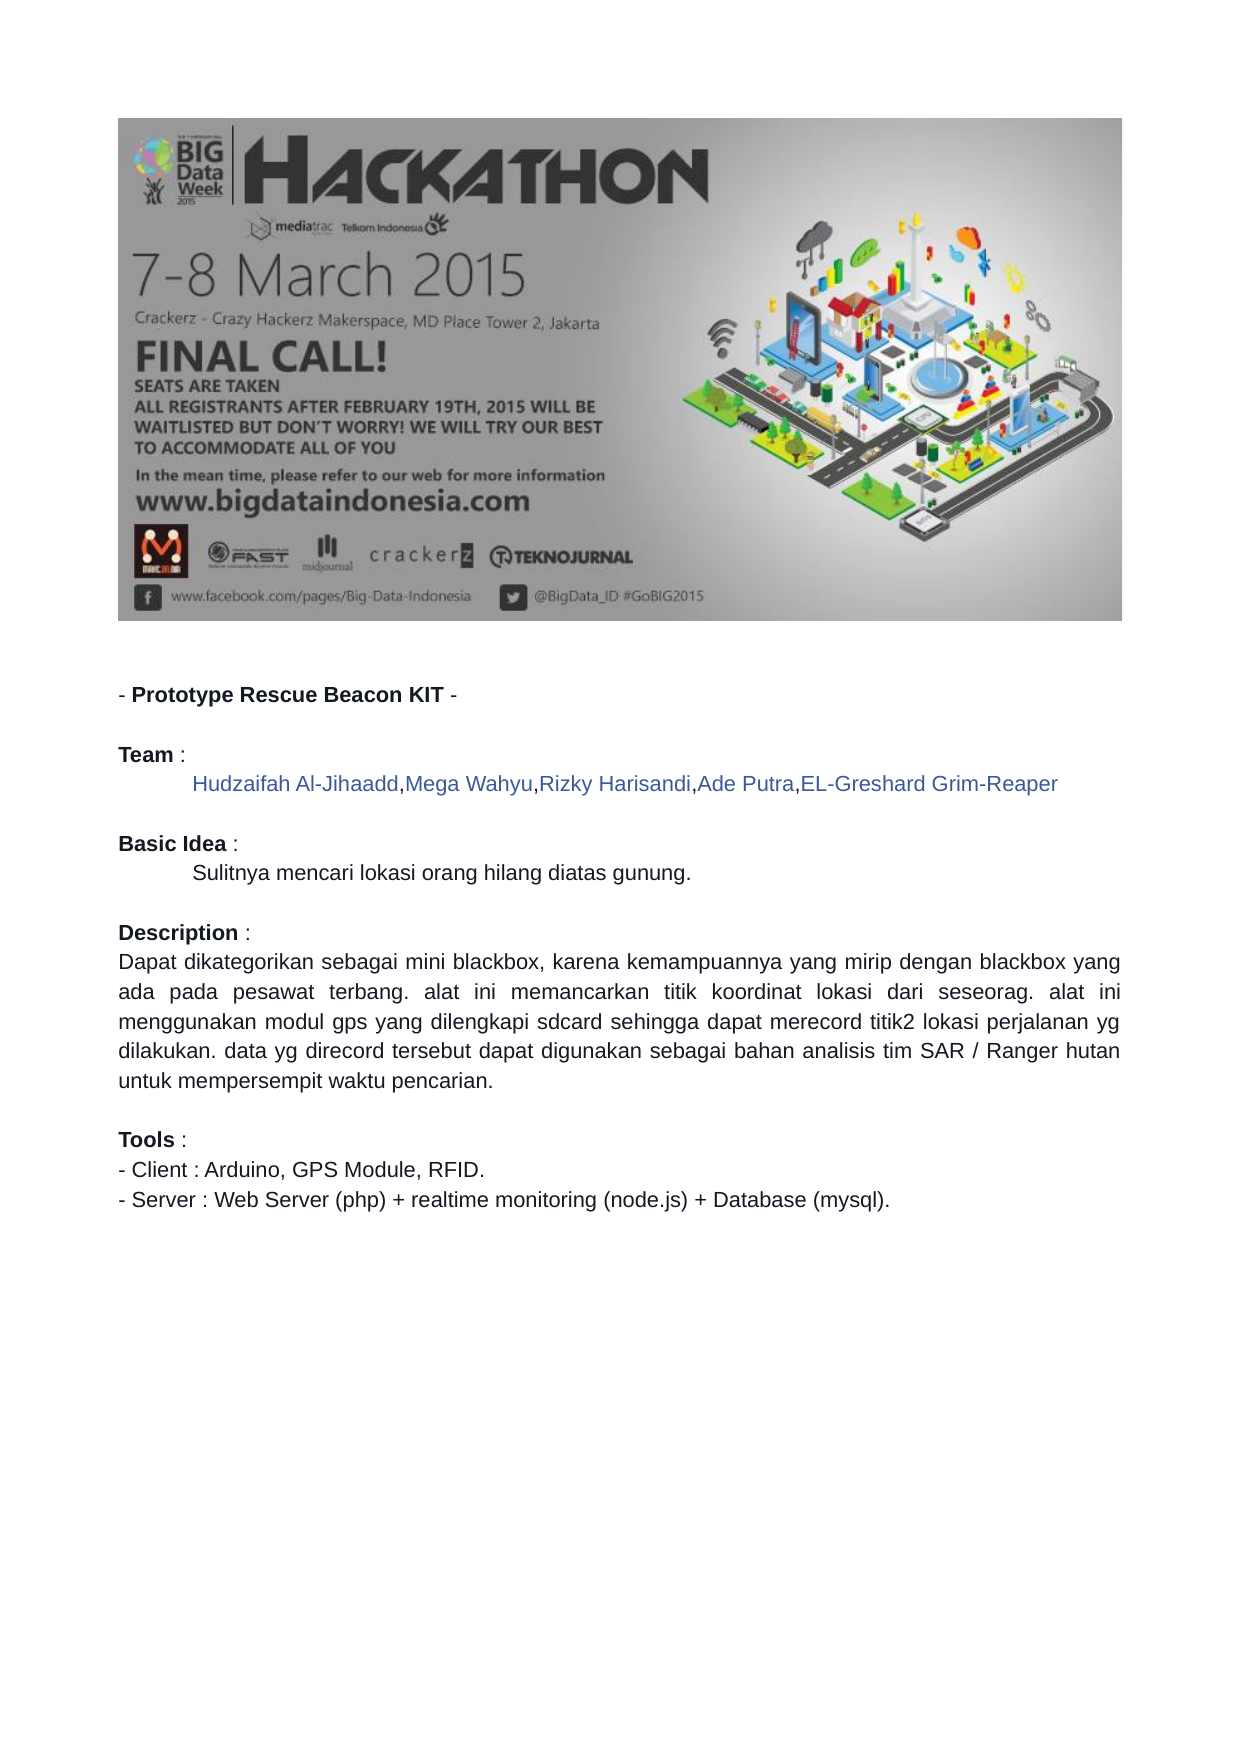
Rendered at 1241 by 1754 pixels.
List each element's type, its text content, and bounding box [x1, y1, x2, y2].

text Team : [118, 707, 1122, 767]
text Sulitnya mencari lokasi orang hilang diatas gunung. [118, 856, 1122, 885]
text Hudzaifah Al-Jihaadd,Mega Wahyu,Rizky Harisandi,Ade Putra,EL-Greshard Grim-Reaper [118, 767, 1122, 796]
text - Prototype Rescue Beacon KIT - [118, 678, 1122, 707]
text Tools : [118, 1123, 1122, 1153]
text Basic Idea : [118, 826, 1122, 856]
text - Client : Arduino, GPS Module, RFID. [118, 1153, 1122, 1182]
text - Server : Web Server (php) + realtime monitoring (node.js) + Database (mysql). [118, 1182, 1122, 1212]
picture [118, 118, 1123, 621]
text Description : [118, 915, 1122, 945]
text Dapat dikategorikan sebagai mini blackbox, karena kemampuannya yang mirip dengan blackbox yang ada pada pesawat terbang. alat ini memancarkan titik koordinat lokasi dari seseorag. alat ini menggunakan modul gps yang dilengkapi sdcard sehingga dapat merecord titik2 lokasi perjalanan yg dilakukan. data yg direcord tersebut dapat digunakan sebagai bahan analisis tim SAR / Ranger hutan untuk mempersempit waktu pencarian. [118, 945, 1122, 1093]
